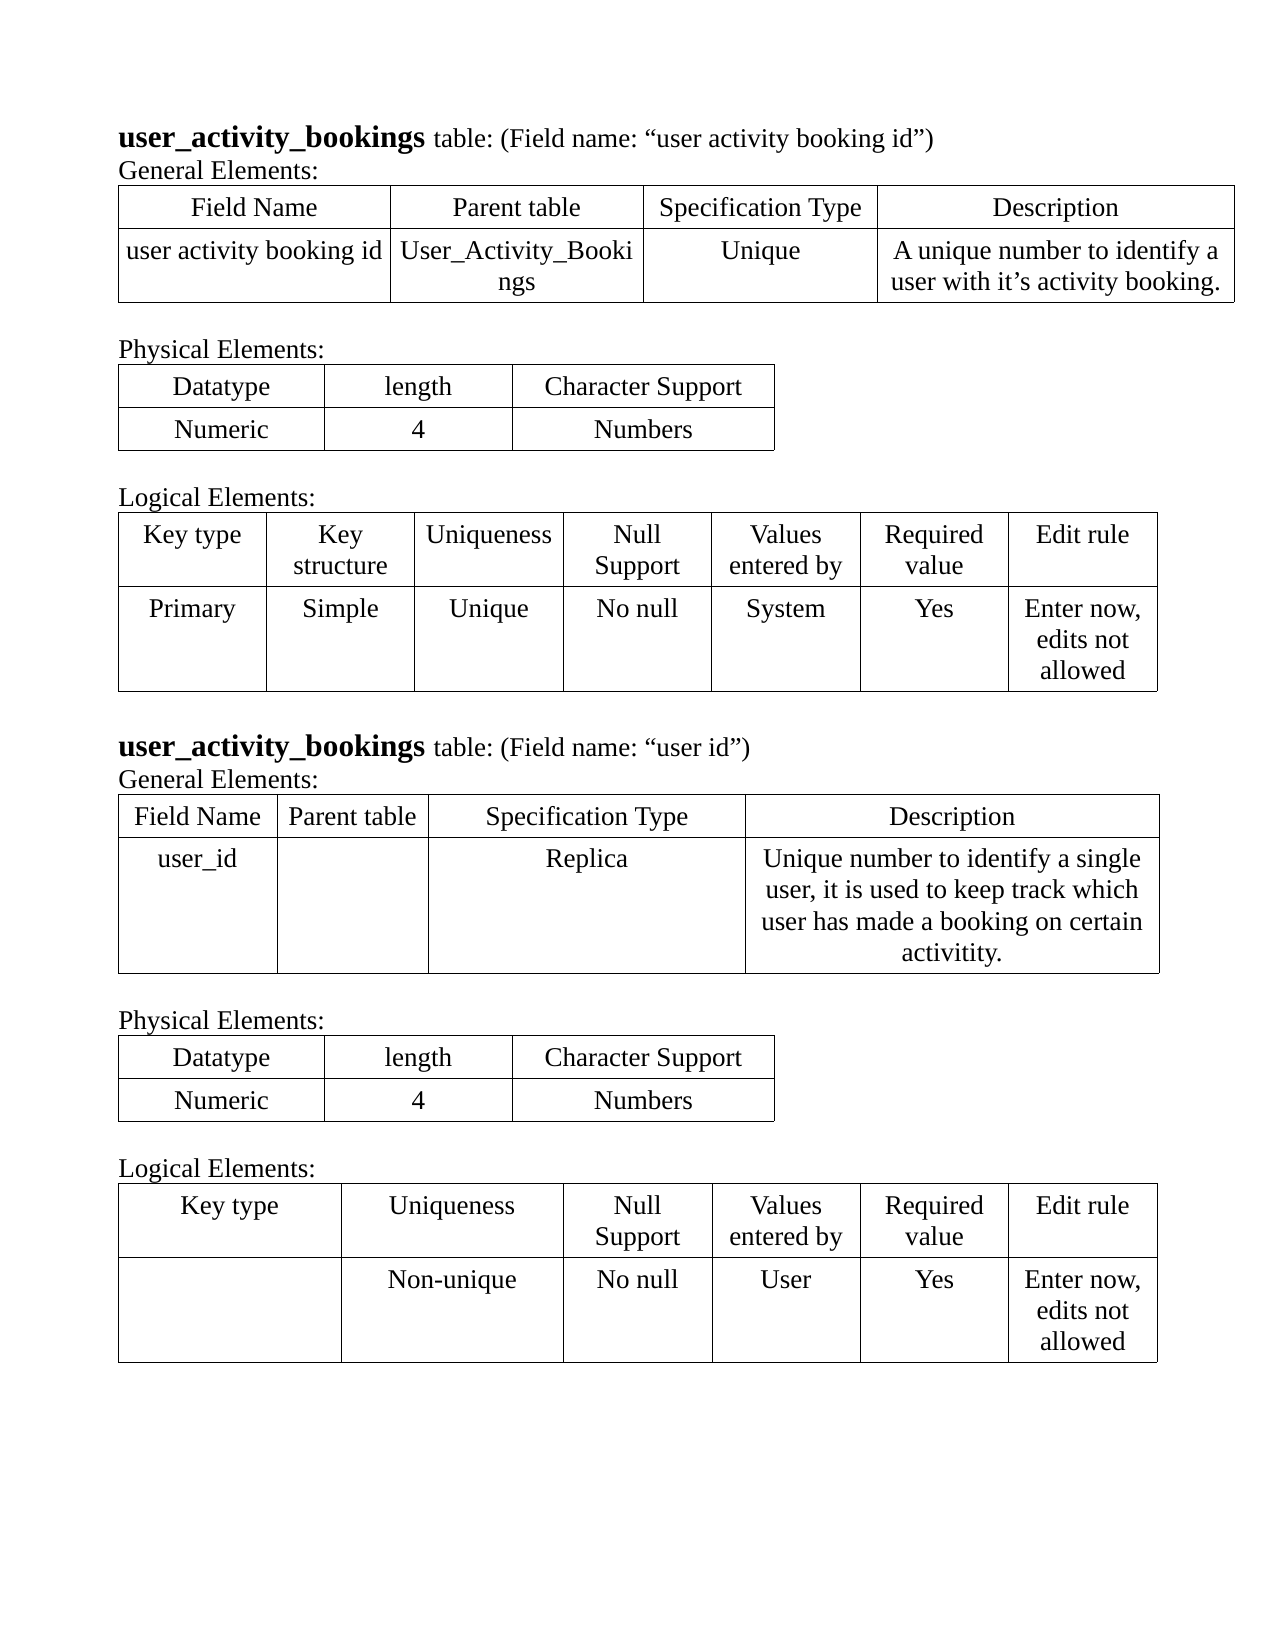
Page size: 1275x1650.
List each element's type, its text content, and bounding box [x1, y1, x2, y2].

text Logical Elements: [118, 481, 1157, 512]
table_header Uniqueness [415, 513, 563, 586]
table_header Key structure [267, 513, 414, 586]
table_cell No null [564, 587, 711, 691]
table_cell Enter now, edits not allowed [1009, 587, 1157, 691]
table_cell Enter now, edits not allowed [1009, 1258, 1157, 1362]
table_header Datatype [119, 365, 324, 407]
table_header Specification Type [644, 186, 877, 228]
table_cell Numeric [119, 1079, 324, 1121]
table_cell Primary [119, 587, 266, 691]
table_header length [325, 365, 512, 407]
table_cell Unique [415, 587, 563, 691]
table_cell No null [564, 1258, 712, 1362]
table_cell Numbers [513, 408, 774, 449]
table_header Key type [119, 1184, 341, 1257]
table_cell [278, 838, 428, 973]
table_header Null Support [564, 1184, 712, 1257]
table_header Description [746, 795, 1159, 837]
text Physical Elements: [118, 1004, 1157, 1035]
text Logical Elements: [118, 1152, 1157, 1183]
table_cell Yes [861, 1258, 1008, 1362]
table_header Description [878, 186, 1234, 228]
table_cell Unique [644, 229, 877, 302]
table_header Required value [861, 513, 1008, 586]
table_header Field Name [119, 186, 390, 228]
text General Elements: [118, 154, 1157, 185]
table_header Specification Type [429, 795, 745, 837]
table_cell A unique number to identify a user with it’s activity booking. [878, 229, 1234, 302]
table_header Values entered by [713, 1184, 860, 1257]
table_cell Yes [861, 587, 1008, 691]
table_cell user_id [119, 838, 277, 973]
text user_activity_bookings table: (Field name: “user activity booking id”) [118, 118, 1157, 154]
table_header length [325, 1036, 512, 1078]
table_cell Replica [429, 838, 745, 973]
table_header Key type [119, 513, 266, 586]
table_cell Simple [267, 587, 414, 691]
table_cell User_Activity_Bookings [391, 229, 643, 302]
table_cell Non-unique [342, 1258, 563, 1362]
table_header Required value [861, 1184, 1008, 1257]
table_header Character Support [513, 1036, 774, 1078]
text General Elements: [118, 763, 1157, 794]
table_header Parent table [278, 795, 428, 837]
table_cell user activity booking id [119, 229, 390, 302]
table_header Parent table [391, 186, 643, 228]
table_cell Unique number to identify a single user, it is used to keep track which user has made a booking on certain activitity. [746, 838, 1159, 973]
table_cell [119, 1258, 341, 1362]
table_cell Numeric [119, 408, 324, 449]
text user_activity_bookings table: (Field name: “user id”) [118, 727, 1157, 763]
table_cell 4 [325, 1079, 512, 1121]
table_header Edit rule [1009, 1184, 1157, 1257]
table_cell System [712, 587, 860, 691]
table_header Field Name [119, 795, 277, 837]
table_header Character Support [513, 365, 774, 407]
table_header Uniqueness [342, 1184, 563, 1257]
table_header Values entered by [712, 513, 860, 586]
table_header Datatype [119, 1036, 324, 1078]
table_header Edit rule [1009, 513, 1157, 586]
text Physical Elements: [118, 333, 1157, 364]
table_header Null Support [564, 513, 711, 586]
table_cell 4 [325, 408, 512, 449]
table_cell User [713, 1258, 860, 1362]
table_cell Numbers [513, 1079, 774, 1121]
